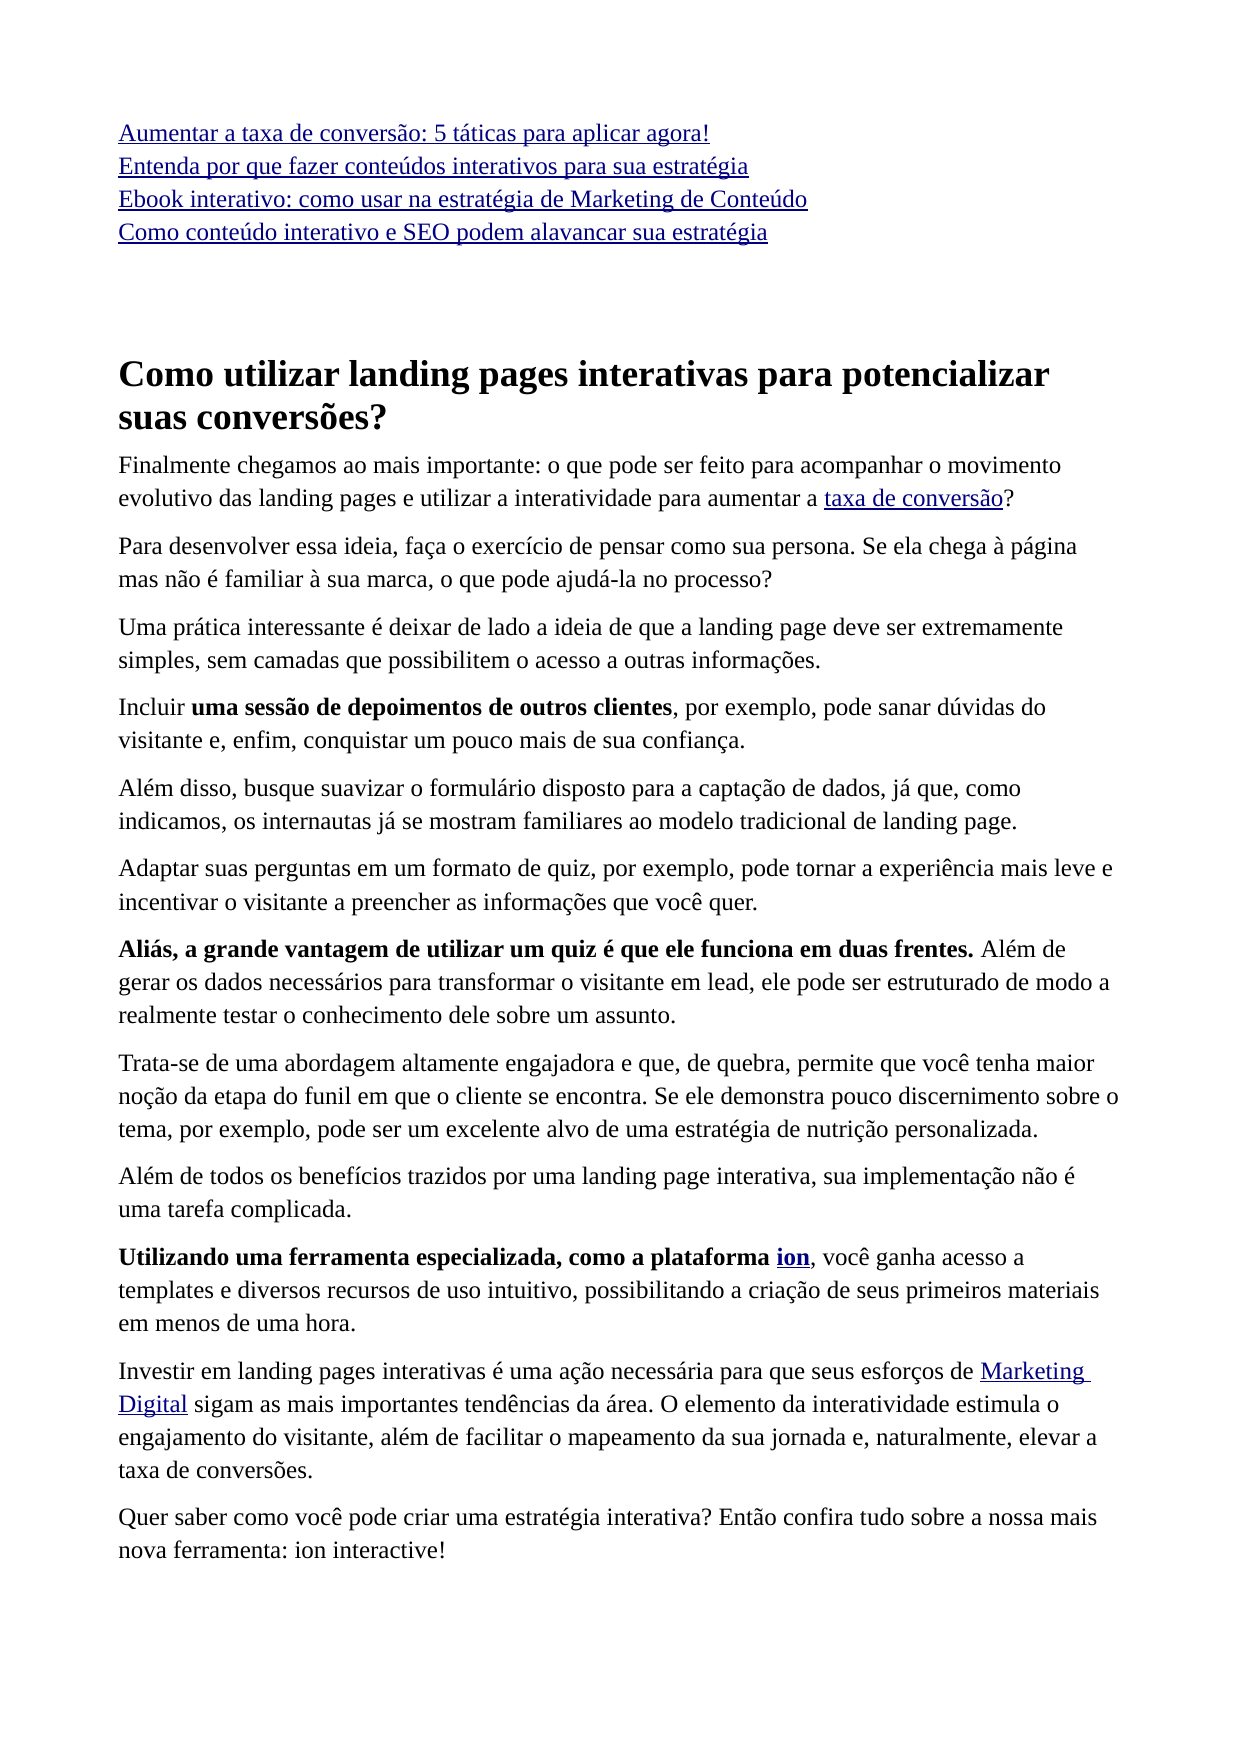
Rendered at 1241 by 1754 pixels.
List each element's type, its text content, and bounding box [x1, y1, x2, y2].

subtitle Como utilizar landing pages interativas para potencializar suas conversões? [118, 352, 1122, 438]
text Aumentar a taxa de conversão: 5 táticas para aplicar agora! Entenda por que fazer conteúdos interativos para sua estratégia Ebook interativo: como usar na estratégia de Marketing de Conteúdo Como conteúdo interativo e SEO podem alavancar sua estratégia [118, 118, 1122, 312]
text Além disso, busque suavizar o formulário disposto para a captação de dados, já que, como indicamos, os internautas já se mostram familiares ao modelo tradicional de landing page. [118, 773, 1122, 835]
text Quer saber como você pode criar uma estratégia interativa? Então confira tudo sobre a nossa mais nova ferramenta: ion interactive! [118, 1502, 1122, 1564]
text Trata-se de uma abordagem altamente engajadora e que, de quebra, permite que você tenha maior noção da etapa do funil em que o cliente se encontra. Se ele demonstra pouco discernimento sobre o tema, por exemplo, pode ser um excelente alvo de uma estratégia de nutrição personalizada. [118, 1048, 1122, 1143]
text Incluir uma sessão de depoimentos de outros clientes, por exemplo, pode sanar dúvidas do visitante e, enfim, conquistar um pouco mais de sua confiança. [118, 692, 1122, 754]
text Investir em landing pages interativas é uma ação necessária para que seus esforços de Marketing Digital sigam as mais importantes tendências da área. O elemento da interatividade estimula o engajamento do visitante, além de facilitar o mapeamento da sua jornada e, naturalmente, elevar a taxa de conversões. [118, 1356, 1122, 1483]
text Uma prática interessante é deixar de lado a ideia de que a landing page deve ser extremamente simples, sem camadas que possibilitem o acesso a outras informações. [118, 612, 1122, 673]
text Utilizando uma ferramenta especializada, como a plataforma ion, você ganha acesso a templates e diversos recursos de uso intuitivo, possibilitando a criação de seus primeiros materiais em menos de uma hora. [118, 1242, 1122, 1337]
text Além de todos os benefícios trazidos por uma landing page interativa, sua implementação não é uma tarefa complicada. [118, 1161, 1122, 1223]
text Aliás, a grande vantagem de utilizar um quiz é que ele funciona em duas frentes. Além de gerar os dados necessários para transformar o visitante em lead, ele pode ser estruturado de modo a realmente testar o conhecimento dele sobre um assunto. [118, 934, 1122, 1029]
text Para desenvolver essa ideia, faça o exercício de pensar como sua persona. Se ela chega à página mas não é familiar à sua marca, o que pode ajudá-la no processo? [118, 531, 1122, 593]
text Adaptar suas perguntas em um formato de quiz, por exemplo, pode tornar a experiência mais leve e incentivar o visitante a preencher as informações que você quer. [118, 853, 1122, 915]
text Finalmente chegamos ao mais importante: o que pode ser feito para acompanhar o movimento evolutivo das landing pages e utilizar a interatividade para aumentar a taxa de conversão? [118, 450, 1122, 512]
